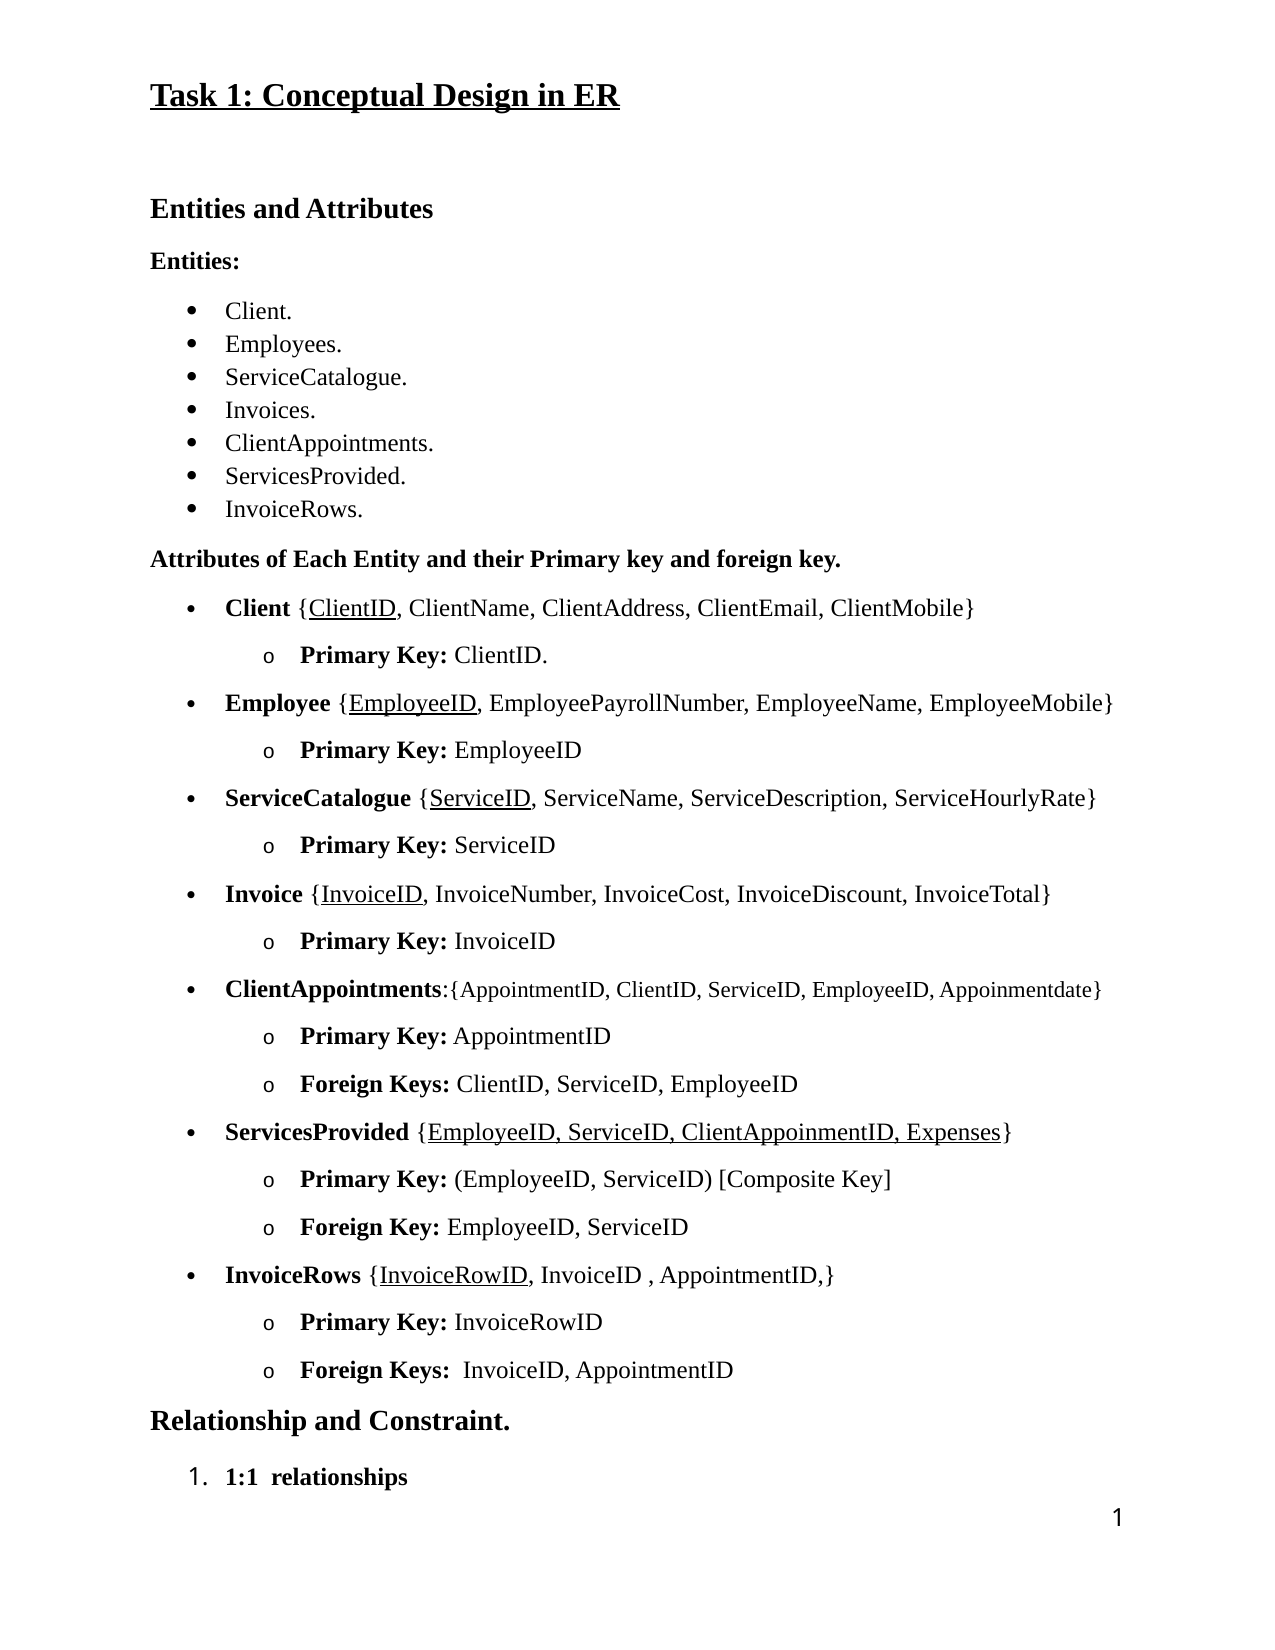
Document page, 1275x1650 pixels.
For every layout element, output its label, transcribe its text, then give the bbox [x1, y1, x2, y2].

list Primary Key: InvoiceID [262, 926, 1125, 955]
list Primary Key: ServiceID [262, 831, 1125, 860]
text Attributes of Each Entity and their Primary key and foreign key. [150, 544, 1125, 572]
list ServicesProvided {EmployeeID, ServiceID, ClientAppoinmentID, Expenses} [187, 1117, 1125, 1146]
list Employees. [187, 329, 1125, 358]
text Task 1: Conceptual Design in ER [150, 75, 1125, 113]
list InvoiceRows. [187, 494, 1125, 523]
list Primary Key: (EmployeeID, ServiceID) [Composite Key] [262, 1164, 1125, 1193]
list ClientAppointments. [187, 428, 1125, 457]
list Invoice {InvoiceID, InvoiceNumber, InvoiceCost, InvoiceDiscount, InvoiceTotal} [187, 879, 1125, 907]
list ClientAppointments:{AppointmentID, ClientID, ServiceID, EmployeeID, Appoinmentdate} [187, 974, 1125, 1002]
list InvoiceRows {InvoiceRowID, InvoiceID , AppointmentID,} [187, 1260, 1125, 1289]
text Entities: [150, 246, 1125, 275]
list ServiceCatalogue {ServiceID, ServiceName, ServiceDescription, ServiceHourlyRate} [187, 783, 1125, 812]
list Employee {EmployeeID, EmployeePayrollNumber, EmployeeName, EmployeeMobile} [187, 688, 1125, 717]
list Invoices. [187, 395, 1125, 424]
list ServicesProvided. [187, 461, 1125, 490]
list Primary Key: AppointmentID [262, 1021, 1125, 1050]
list 1:1 relationships [187, 1458, 1125, 1492]
list Primary Key: ClientID. [262, 640, 1125, 670]
list Foreign Keys: ClientID, ServiceID, EmployeeID [262, 1069, 1125, 1098]
list Primary Key: EmployeeID [262, 736, 1125, 765]
list Foreign Keys: InvoiceID, AppointmentID [262, 1355, 1125, 1385]
text Relationship and Constraint. [150, 1403, 1125, 1437]
list ServiceCatalogue. [187, 362, 1125, 391]
list Foreign Key: EmployeeID, ServiceID [262, 1212, 1125, 1242]
text Entities and Attributes [150, 191, 1125, 224]
list Client {ClientID, ClientName, ClientAddress, ClientEmail, ClientMobile} [187, 593, 1125, 622]
list Client. [187, 296, 1125, 324]
list Primary Key: InvoiceRowID [262, 1307, 1125, 1337]
